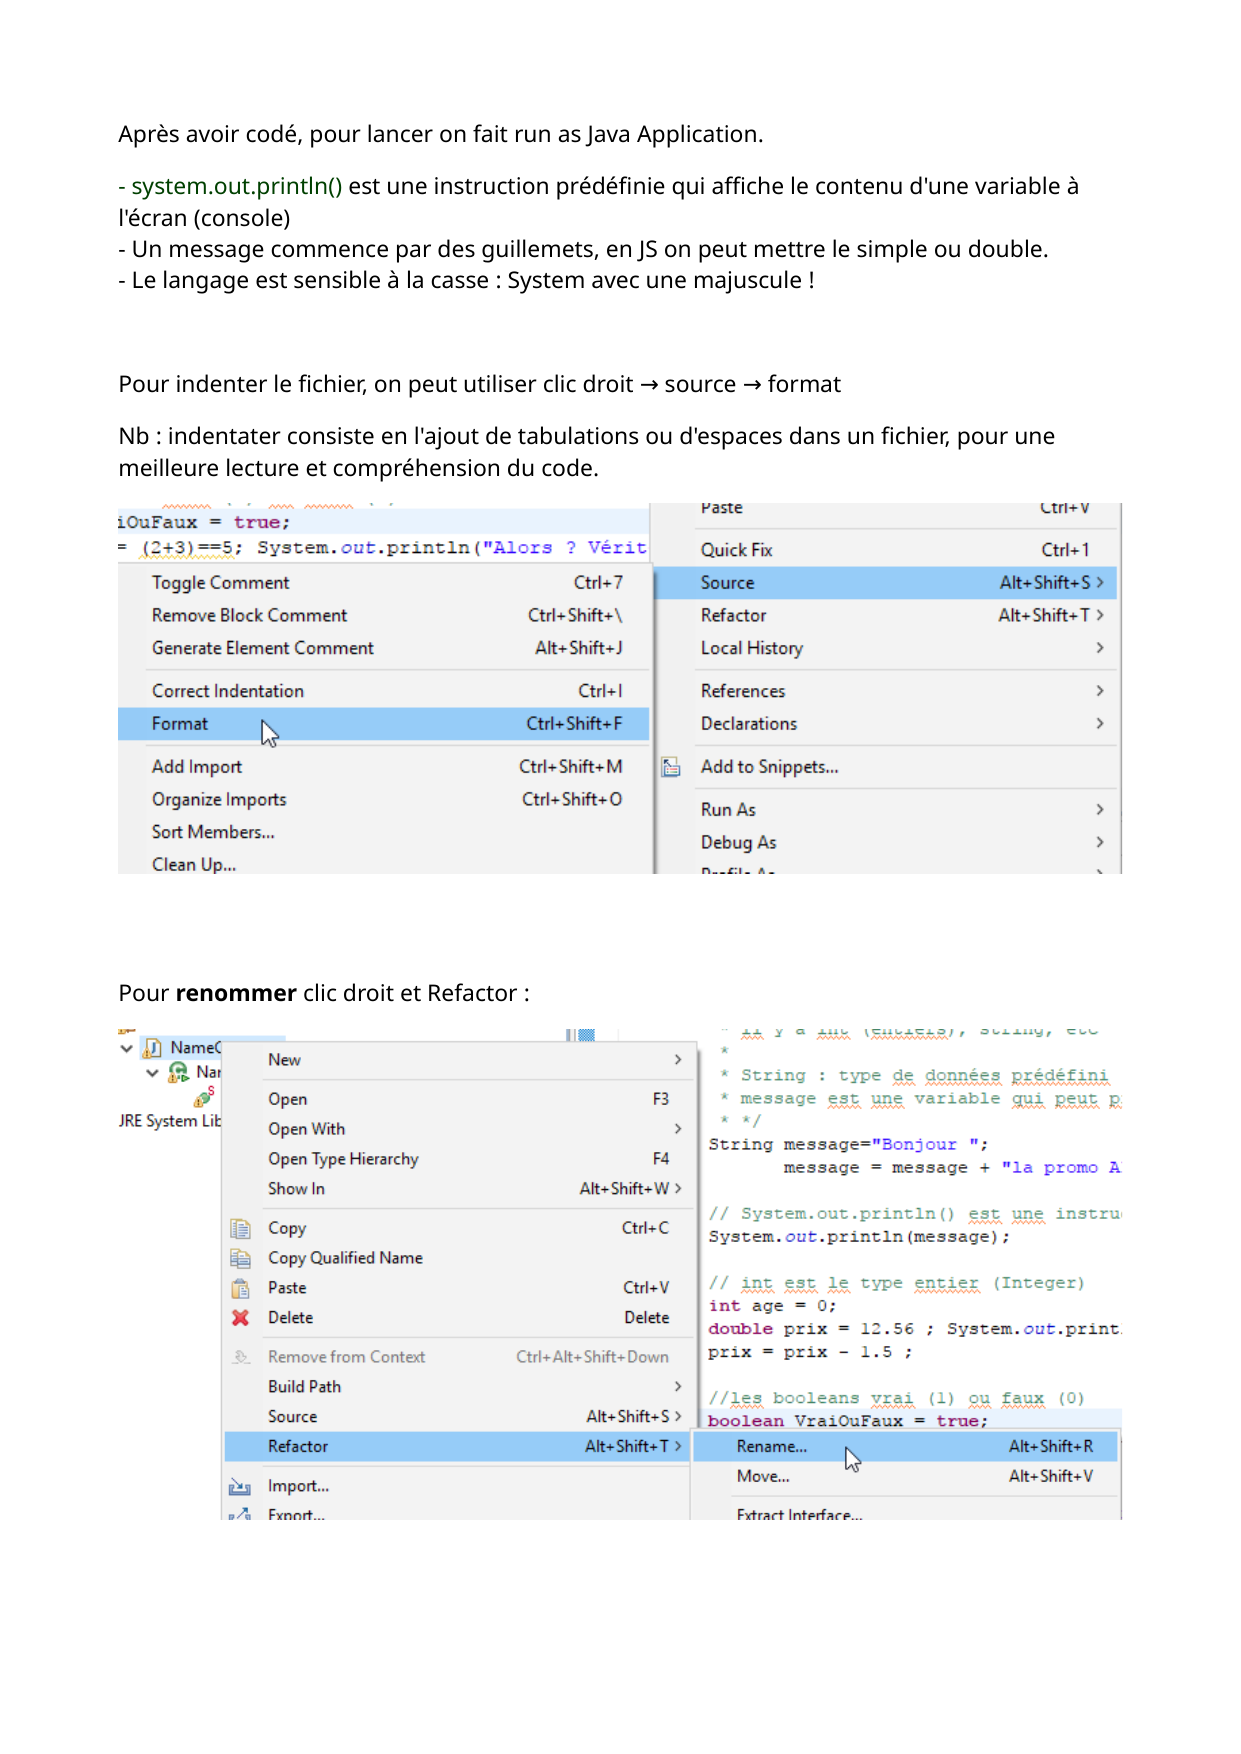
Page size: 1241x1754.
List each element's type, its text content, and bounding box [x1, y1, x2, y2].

text - system.out.println() est une instruction prédéfinie qui affiche le contenu d'une variable à l'écran (console) - Un message commence par des guillemets, en JS on peut mettre le simple ou double. - Le langage est sensible à la casse : System avec une majuscule ! [118, 170, 1122, 295]
text Après avoir codé, pour lancer on fait run as Java Application. [118, 118, 1122, 149]
text Nb : indentater consiste en l'ajout de tabulations ou d'espaces dans un fichier, pour une meilleure lecture et compréhension du code. [118, 420, 1122, 483]
text Pour renommer clic droit et Refactor : [118, 977, 1122, 1008]
text Pour indenter le fichier, on peut utiliser clic droit → source → format [118, 368, 1122, 399]
picture [118, 503, 1123, 874]
picture [118, 1029, 1123, 1520]
